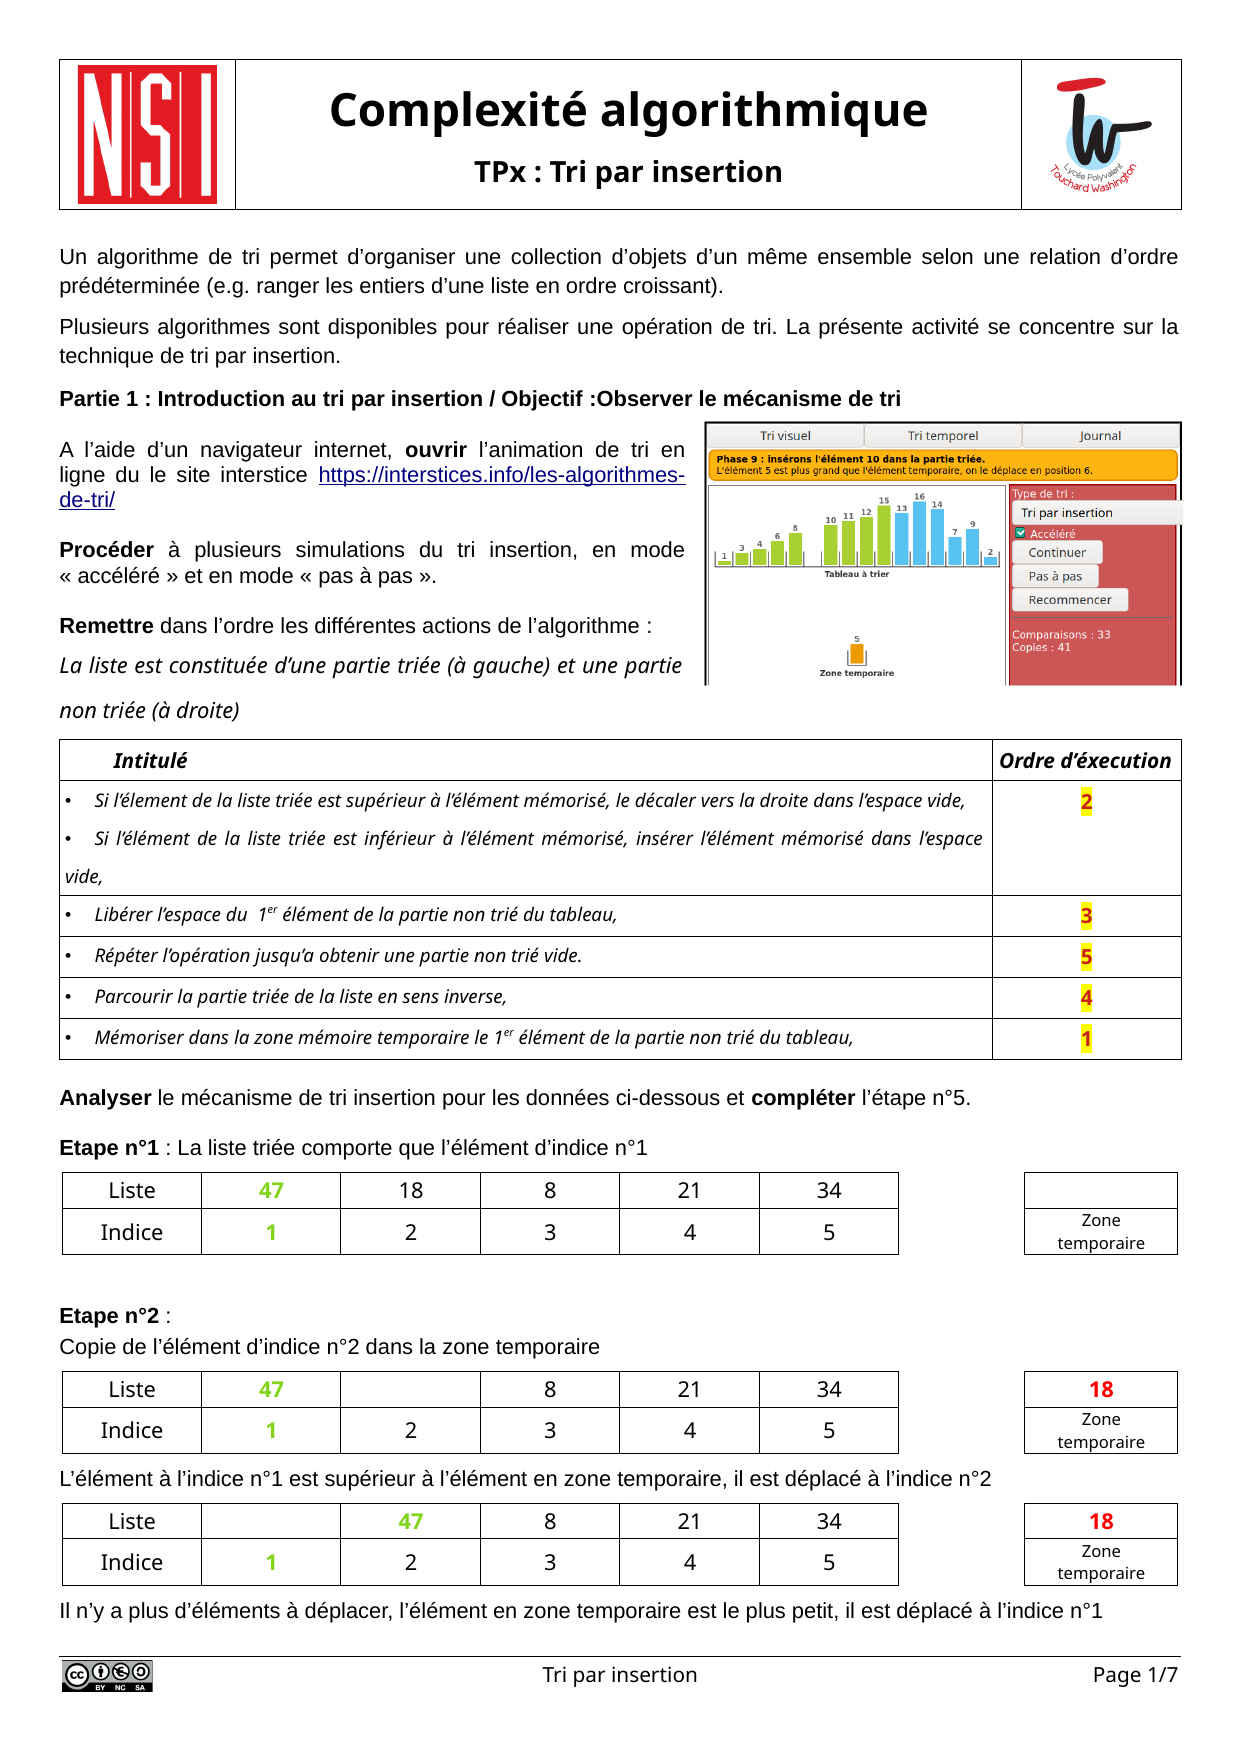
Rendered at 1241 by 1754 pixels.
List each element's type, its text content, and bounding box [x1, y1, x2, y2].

table_header 8 [481, 1173, 619, 1208]
text Plusieurs algorithmes sont disponibles pour réaliser une opération de tri. La présente activité se concentre sur la technique de tri par insertion. [59, 314, 1181, 368]
table_header Intitulé [60, 740, 992, 780]
table_header [899, 1503, 1024, 1538]
table_cell Mémoriser dans la zone mémoire temporaire le 1er élément de la partie non trié du tableau, [60, 1019, 992, 1058]
table_cell 3 [993, 896, 1181, 936]
table_cell Zone temporaire [1025, 1209, 1177, 1254]
table_header 34 [760, 1173, 898, 1208]
table_cell 5 [760, 1539, 898, 1585]
table_cell 2 [341, 1408, 480, 1453]
table_cell 5 [760, 1209, 898, 1254]
table_cell 1 [202, 1408, 340, 1453]
table_header 18 [1025, 1372, 1177, 1407]
table_cell Parcourir la partie triée de la liste en sens inverse, [60, 978, 992, 1018]
table_header 18 [1025, 1504, 1177, 1538]
table_cell Zone temporaire [1025, 1408, 1177, 1453]
table_cell 3 [481, 1209, 619, 1254]
text Etape n°1 : La liste triée comporte que l’élément d’indice n°1 [59, 1135, 1181, 1160]
table_cell 1 [993, 1019, 1181, 1058]
table_header 34 [760, 1372, 898, 1407]
table_header [202, 1504, 340, 1538]
table_header 18 [341, 1173, 480, 1208]
table_cell 1 [202, 1539, 340, 1585]
table_cell Si l’élement de la liste triée est supérieur à l’élément mémorisé, le décaler vers la droite dans l’espace vide, Si l’élément de la liste triée est inférieur à l’élément mémorisé, insérer l’élément mémorisé dans l’espace vide, [60, 781, 992, 895]
table_header 47 [202, 1372, 340, 1407]
picture [1048, 74, 1154, 195]
table_header Liste [63, 1372, 201, 1407]
table_cell [899, 1407, 1024, 1453]
table_cell Répéter l’opération jusqu’a obtenir une partie non trié vide. [60, 937, 992, 977]
table_cell 4 [620, 1408, 759, 1453]
text Analyser le mécanisme de tri insertion pour les données ci-dessous et compléter l’étape n°5. [59, 1085, 1181, 1110]
table_header [899, 1371, 1024, 1407]
table_header [1025, 1173, 1177, 1208]
table_cell 4 [620, 1209, 759, 1254]
text Copie de l’élément d’indice n°2 dans la zone temporaire [59, 1334, 1181, 1359]
table_cell Libérer l’espace du 1er élément de la partie non trié du tableau, [60, 896, 992, 936]
table_cell [899, 1208, 1024, 1254]
table_header 8 [481, 1504, 619, 1538]
table_cell 4 [993, 978, 1181, 1018]
text Etape n°2 : [59, 1303, 1181, 1328]
table_header 21 [620, 1504, 759, 1538]
table_header 47 [202, 1173, 340, 1208]
text Un algorithme de tri permet d’organiser une collection d’objets d’un même ensemble selon une relation d’ordre prédéterminée (e.g. ranger les entiers d’une liste en ordre croissant). [59, 244, 1181, 298]
table_cell 3 [481, 1539, 619, 1585]
text La liste est constituée d’une partie triée (à gauche) et une partie non triée (à droite) [59, 650, 1181, 724]
table_header [341, 1372, 480, 1407]
table_cell 5 [760, 1408, 898, 1453]
table_header Liste [63, 1173, 201, 1208]
table_header 34 [760, 1504, 898, 1538]
table_cell [899, 1538, 1024, 1585]
table_cell 3 [481, 1408, 619, 1453]
table_cell 2 [341, 1539, 480, 1585]
table_cell Indice [63, 1209, 201, 1254]
table_cell Indice [63, 1408, 201, 1453]
table_header [1022, 60, 1181, 209]
text Procéder à plusieurs simulations du tri insertion, en mode « accéléré » et en mode « pas à pas ». [59, 537, 703, 588]
table_header Complexité algorithmique TPx : Tri par insertion [236, 60, 1021, 209]
table_cell 2 [341, 1209, 480, 1254]
table_header 47 [341, 1504, 480, 1538]
table_header Liste [63, 1504, 201, 1538]
table_cell 5 [993, 937, 1181, 977]
table_header Ordre d’éxecution [993, 740, 1181, 780]
table_header [60, 60, 235, 209]
table_cell Zone temporaire [1025, 1539, 1177, 1585]
picture [62, 1660, 153, 1692]
text Remettre dans l’ordre les différentes actions de l’algorithme : [59, 613, 703, 638]
text L’élément à l’indice n°1 est supérieur à l’élément en zone temporaire, il est déplacé à l’indice n°2 [59, 1466, 1181, 1491]
table_cell 4 [620, 1539, 759, 1585]
text Il n’y a plus d’éléments à déplacer, l’élément en zone temporaire est le plus petit, il est déplacé à l’indice n°1 [59, 1597, 1181, 1623]
table_header 8 [481, 1372, 619, 1407]
text Partie 1 : Introduction au tri par insertion / Objectif :Observer le mécanisme de tri [59, 386, 1181, 411]
text A l’aide d’un navigateur internet, ouvrir l’animation de tri en ligne du le site interstice https://interstices.info/les-algorithmes-de-tri/ [59, 437, 703, 512]
table_cell 1 [202, 1209, 340, 1254]
table_header [899, 1172, 1024, 1208]
table_cell 2 [993, 781, 1181, 895]
table_header 21 [620, 1173, 759, 1208]
table_cell Indice [63, 1539, 201, 1585]
table_header 21 [620, 1372, 759, 1407]
picture [703, 421, 1184, 687]
